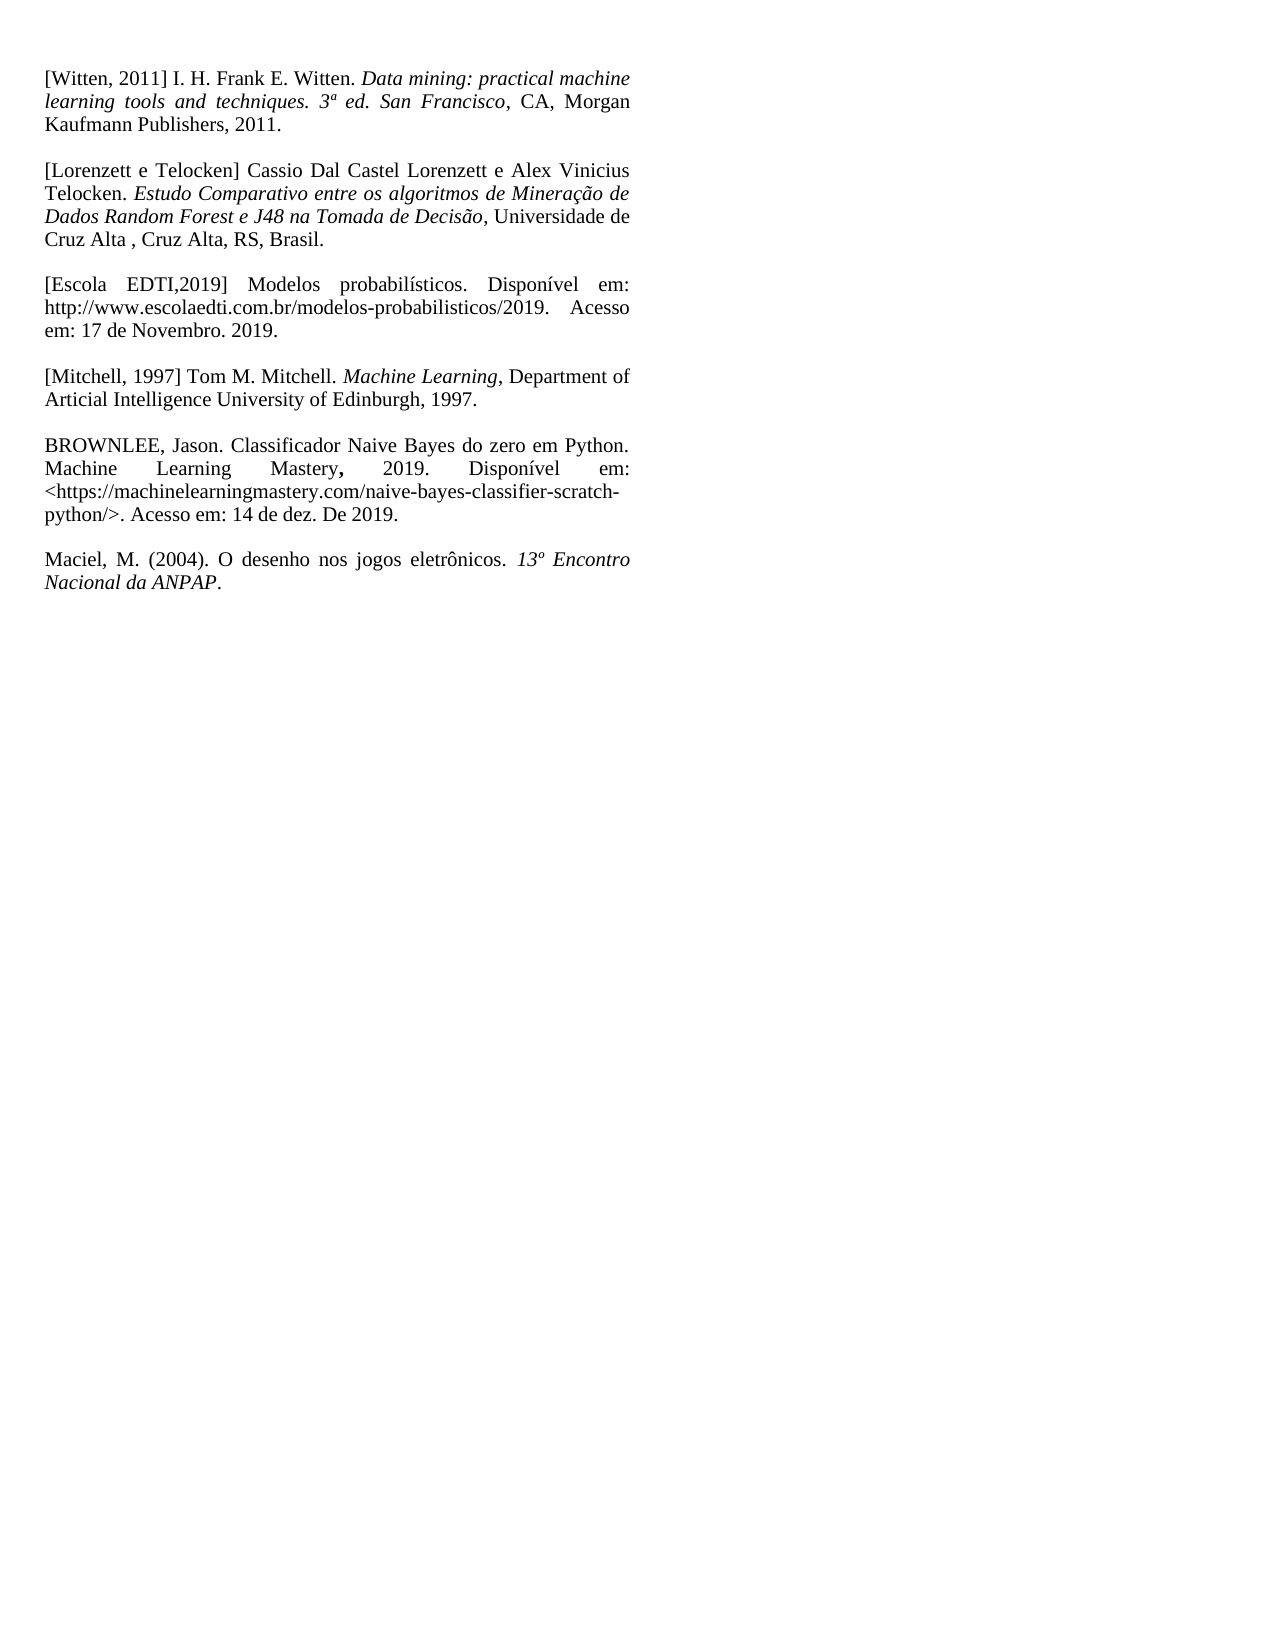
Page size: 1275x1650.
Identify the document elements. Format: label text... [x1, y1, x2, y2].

text [Mitchell, 1997] Tom M. Mitchell. Machine Learning, Department of Articial Intelligence University of Edinburgh, 1997. [44, 365, 630, 411]
text BROWNLEE, Jason. Classificador Naive Bayes do zero em Python. Machine Learning Mastery, 2019. Disponível em: <https://machinelearningmastery.com/naive-bayes-classifier-scratch-python/>. Acesso em: 14 de dez. De 2019. [44, 434, 630, 526]
text [Escola EDTI,2019] Modelos probabilísticos. Disponível em: http://www.escolaedti.com.br/modelos-probabilisticos/2019. Acesso em: 17 de Novembro. 2019. [44, 273, 630, 342]
text [Witten, 2011] I. H. Frank E. Witten. Data mining: practical machine learning tools and techniques. 3ª ed. San Francisco, CA, Morgan Kaufmann Publishers, 2011. [44, 67, 630, 136]
text Maciel, M. (2004). O desenho nos jogos eletrônicos. 13º Encontro Nacional da ANPAP. [44, 548, 630, 594]
text [Lorenzett e Telocken] Cassio Dal Castel Lorenzett e Alex Vinicius Telocken. Estudo Comparativo entre os algoritmos de Mineração de Dados Random Forest e J48 na Tomada de Decisão, Universidade de Cruz Alta , Cruz Alta, RS, Brasil. [44, 159, 630, 251]
